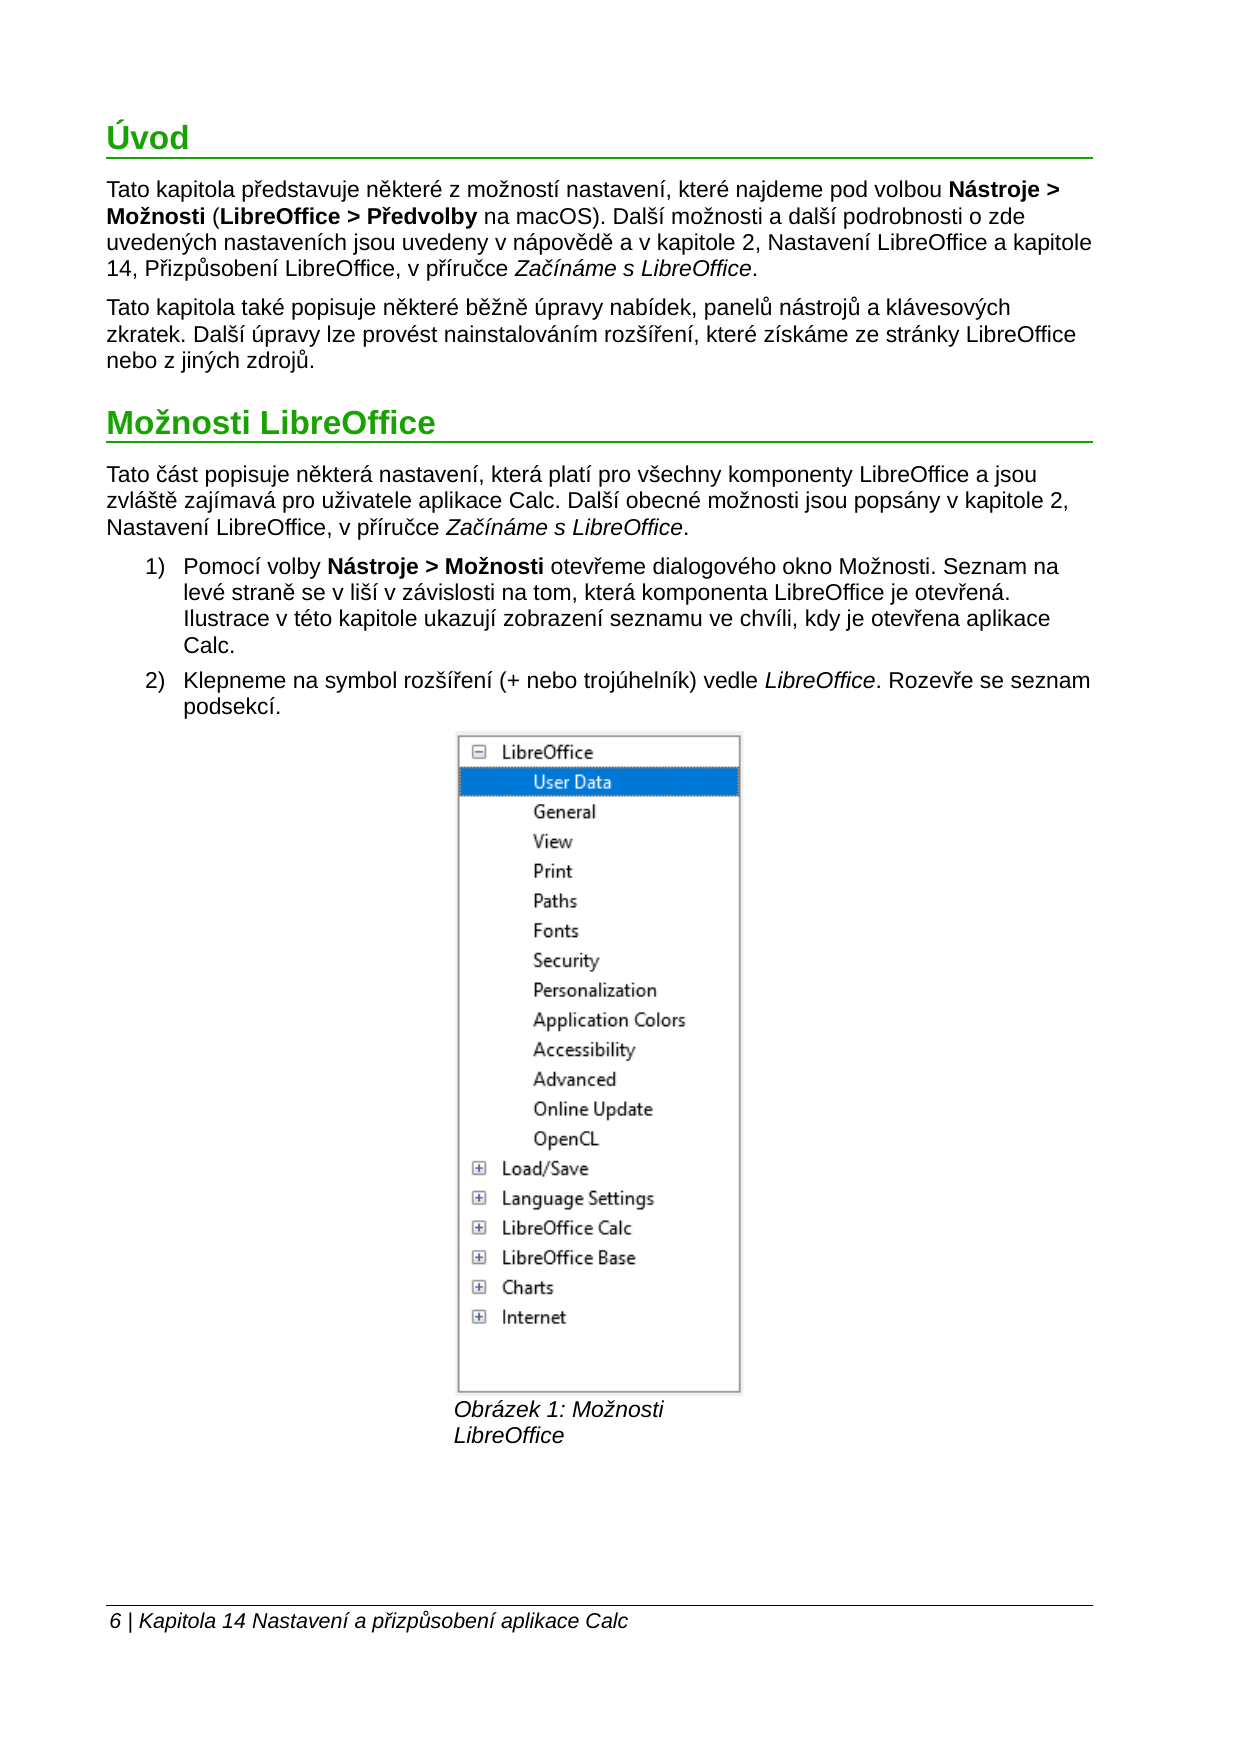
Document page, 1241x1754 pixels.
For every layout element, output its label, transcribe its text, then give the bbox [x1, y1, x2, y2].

text Tato kapitola také popisuje některé běžně úpravy nabídek, panelů nástrojů a klávesových zkratek. Další úpravy lze provést nainstalováním rozšíření, které získáme ze stránky LibreOffice nebo z jiných zdrojů. [106, 294, 1093, 373]
text Tato kapitola představuje některé z možností nastavení, které najdeme pod volbou Nástroje > Možnosti (LibreOffice > Předvolby na macOS). Další možnosti a další podrobnosti o zde uvedených nastaveních jsou uvedeny v nápovědě a v kapitole 2, Nastavení LibreOffice a kapitole 14, Přizpůsobení LibreOffice, v příručce Začínáme s LibreOffice. [106, 176, 1093, 282]
list Pomocí volby Nástroje > Možnosti otevřeme dialogového okno Možnosti. Seznam na levé straně se v liší v závislosti na tom, která komponenta LibreOffice je otevřená. Ilustrace v této kapitole ukazují zobrazení seznamu ve chvíli, kdy je otevřena aplikace Calc. [165, 553, 1093, 658]
subtitle Úvod [106, 118, 1093, 157]
text Obrázek 1: Možnosti LibreOffice [453, 732, 745, 1449]
list Tato část popisuje některá nastavení, která platí pro všechny komponenty LibreOffice a jsou zvláště zajímavá pro uživatele aplikace Calc. Další obecné možnosti jsou popsány v kapitole 2, Nastavení LibreOffice, v příručce Začínáme s LibreOffice. [106, 461, 1093, 540]
picture [455, 731, 744, 1396]
list Klepneme na symbol rozšíření (+ nebo trojúhelník) vedle LibreOffice. Rozevře se seznam podsekcí. [165, 667, 1093, 719]
subtitle Možnosti LibreOffice [106, 403, 1093, 441]
